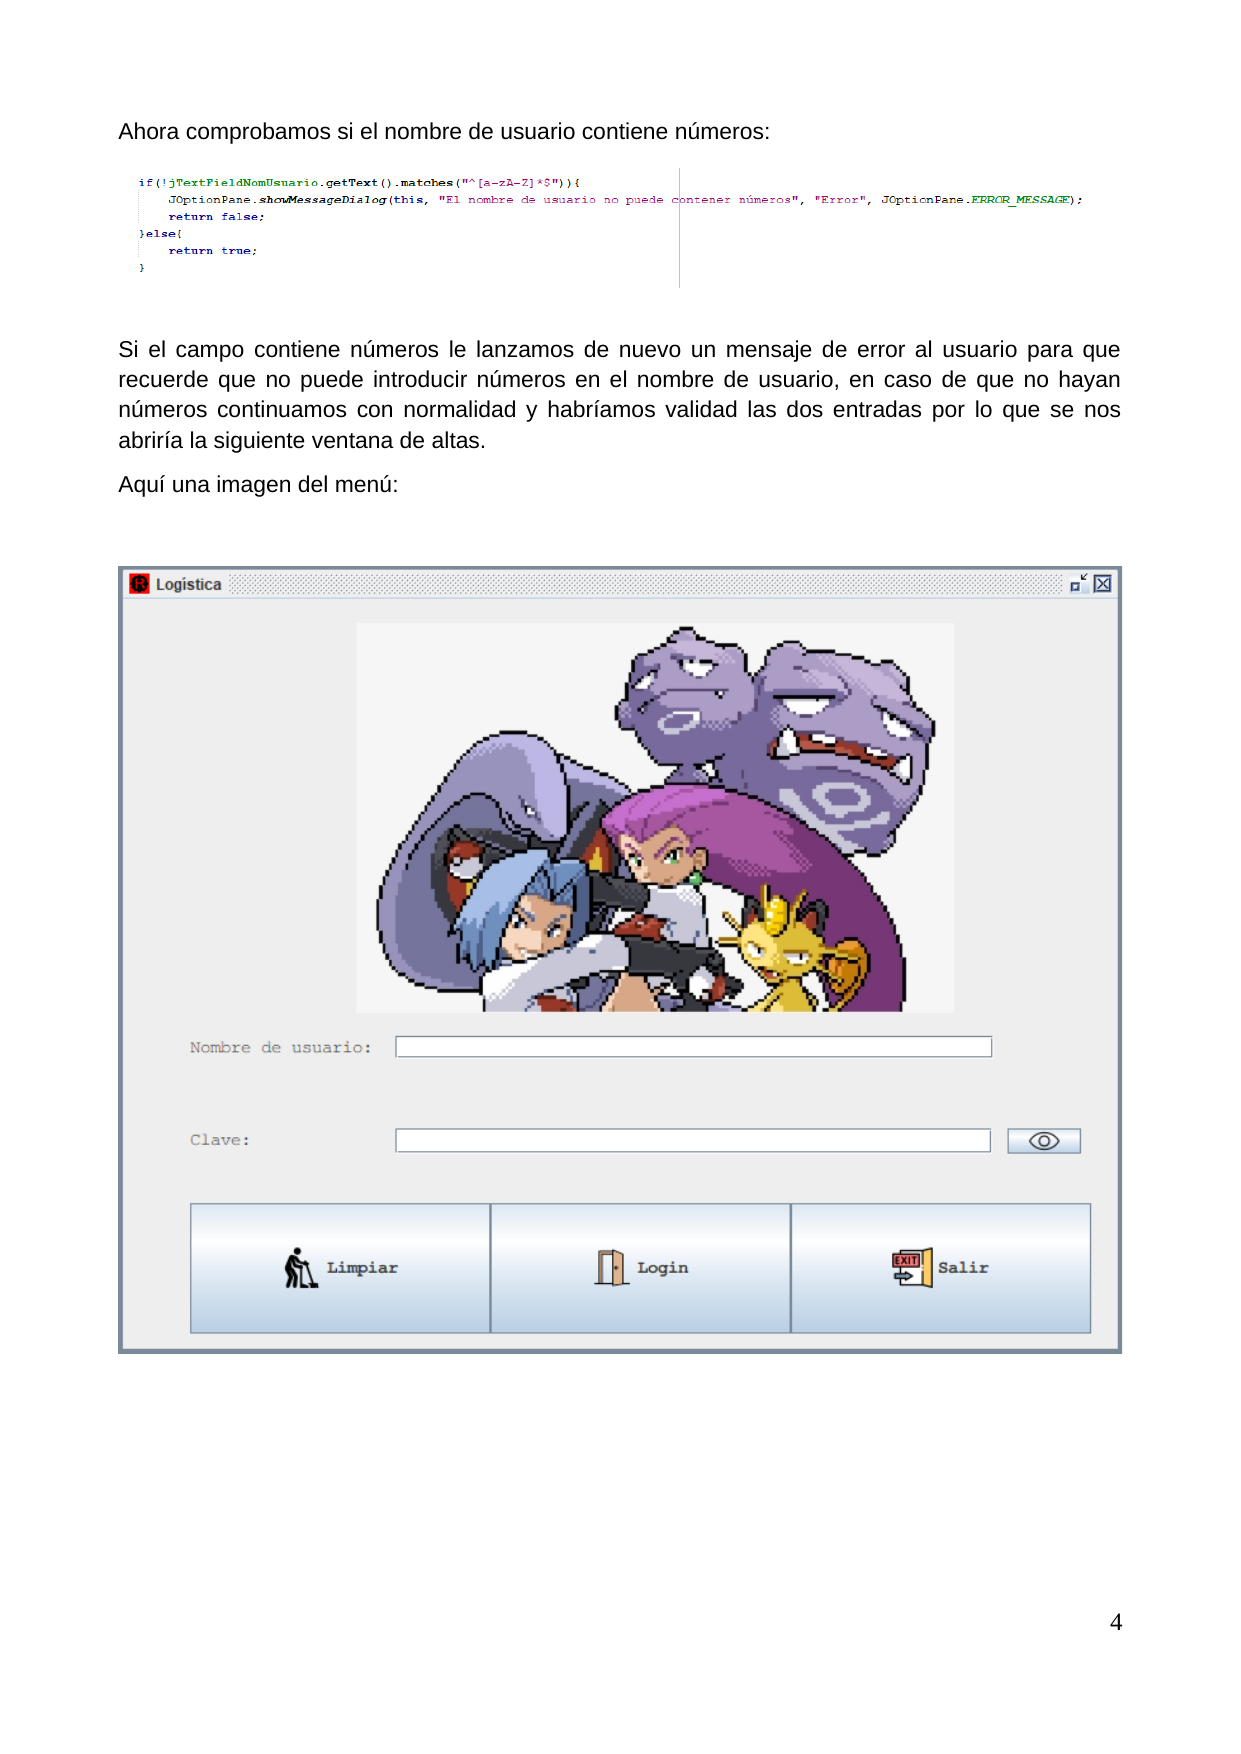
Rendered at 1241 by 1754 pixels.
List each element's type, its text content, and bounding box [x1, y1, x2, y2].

picture [118, 566, 1123, 1354]
picture [118, 168, 1123, 288]
text Ahora comprobamos si el nombre de usuario contiene números: [118, 118, 1122, 144]
text Si el campo contiene números le lanzamos de nuevo un mensaje de error al usuario para que recuerde que no puede introducir números en el nombre de usuario, en caso de que no hayan números continuamos con normalidad y habríamos validad las dos entradas por lo que se nos abriría la siguiente ventana de altas. [118, 336, 1122, 453]
text Aquí una imagen del menú: [118, 471, 1122, 498]
